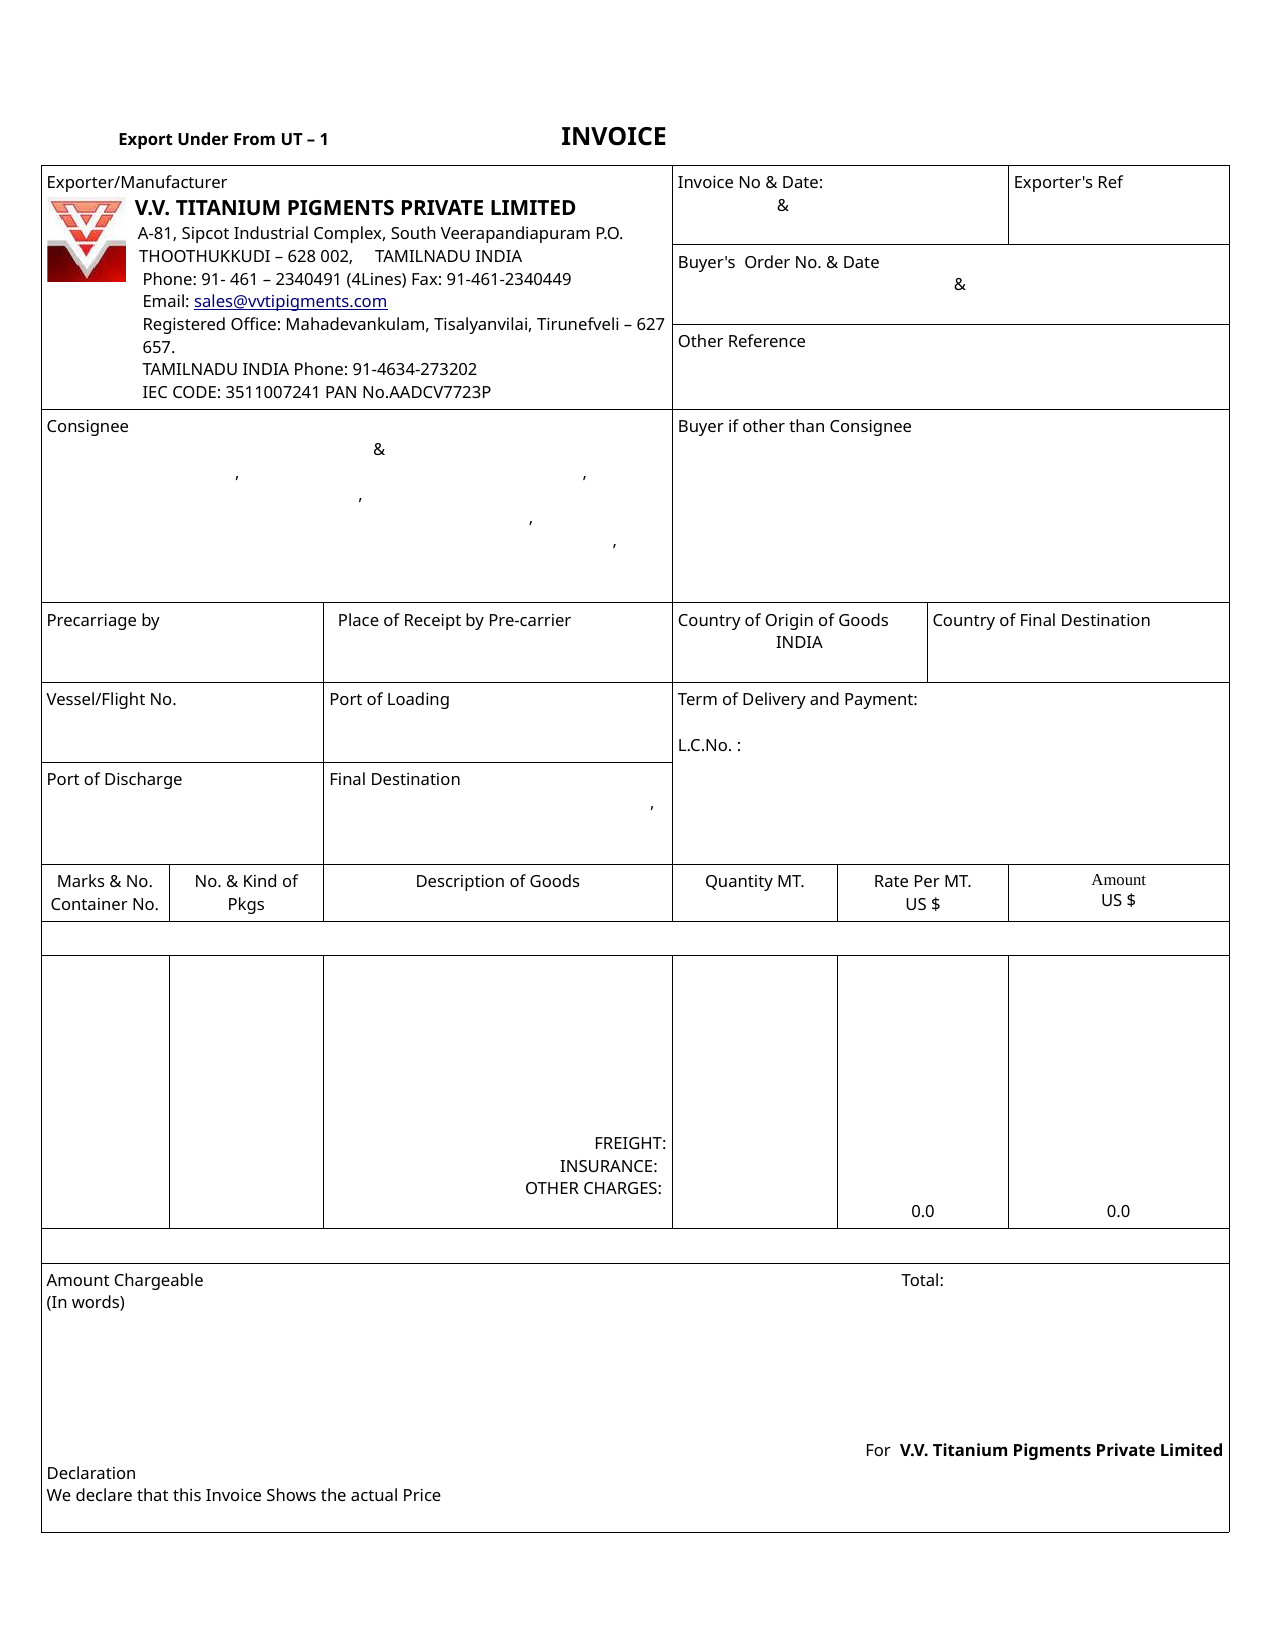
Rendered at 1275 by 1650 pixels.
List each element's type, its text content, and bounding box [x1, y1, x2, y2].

table_cell Buyer if other than Consignee <get_buyer(o)> [673, 410, 1229, 602]
table_cell <line.name or ''> [324, 956, 672, 1126]
table_cell [42, 1126, 169, 1228]
table_cell </for> [42, 1229, 1229, 1262]
table_cell [673, 1126, 837, 1228]
table_cell FREIGHT: INSURANCE: OTHER CHARGES: [324, 1126, 672, 1228]
table_cell <get_qty_bags(line.quantity, line.uos_id and line.uos_id.name or False, o.invoice_type)> [170, 956, 323, 1126]
table_cell Precarriage by <get_pre(o.pre_carriage_by or '') > [42, 603, 323, 682]
table_cell Other Reference [673, 325, 1229, 409]
table_cell Port of Loading <o.port_of_loading_id and o.port_of_loading_id.name or ''> [324, 683, 672, 762]
table_cell Amount US $ [1009, 865, 1229, 921]
table_cell Term of Delivery and Payment:<o.payment_term and o.payment_term.name or ''> L.C.No. : [673, 683, 1229, 864]
table_cell <for each="line in o.invoice_line"> [42, 922, 1229, 955]
table_cell Final Destination <o.cons_loca and o.cons_loca.city or ''>, <o.cons_loca and o.cons_loca.country_id.name or ''> [324, 763, 672, 864]
table_cell <o.mark_container_no or ''> [42, 956, 169, 1126]
table_cell Consignee <o.partner_id and o.partner_id.name or ''> & <o.partner_id and o.partner_id.street or ''>, <o.partner_id and o.partner_id.street2 or ''>, <o.partner_id and o.partner_id.city or ''>, <o.partner_id and (o.partner_id.state_id and o.partner_id.state_id.name or '') or ''>, <o.partner_id and (o.partner_id.country_id and o.partner_id.country_id.name or '') or ''>, <o.partner_id.zip or ''> [42, 410, 672, 602]
table_cell Rate Per MT. US $ [838, 865, 1008, 921]
table_cell <line.price_unit or ''> [838, 956, 1008, 1126]
picture [47, 197, 126, 282]
table_cell No. & Kind of Pkgs [170, 865, 323, 921]
table_cell For V.V. Titanium Pigments Private Limited Declaration We declare that this Invoice Shows the actual Price of the goods described and that all particulars are true and correct Authorised Signatory [42, 1365, 1229, 1532]
table_header Invoice No & Date: <o.number> & <get_date(o.date_invoice)> [673, 166, 1008, 244]
table_cell Country of Origin of Goods INDIA [673, 603, 927, 682]
table_cell <get_total_amount(o.invoice_line, o.insurance)> [1008, 1264, 1229, 1365]
table_cell Country of Final Destination <o.cons_loca and o.cons_loca.country_id.name or ''> [928, 603, 1229, 682]
table_header Exporter's Ref [1009, 166, 1229, 244]
table_cell <round(line.freight/line.quantity,2)> <o.insurance> 0.0 [838, 1126, 1008, 1228]
table_cell Place of Receipt by Pre-carrier [324, 603, 672, 682]
table_cell Amount Chargeable (In words) <amount_to_text(get_total_amount(o.invoice_line, o.insurance))> [42, 1264, 837, 1365]
table_cell Vessel/Flight No. <o.vessel_flight_no or ''> [42, 683, 323, 762]
table_cell <get_qty_mt(line.quantity, line.uos_id and line.uos_id.name or False, o.invoice_type)> [673, 956, 837, 1126]
table_header Exporter/Manufacturer V.V. TITANIUM PIGMENTS PRIVATE LIMITED A-81, Sipcot Industrial Complex, South Veerapandiapuram P.O. THOOTHUKKUDI – 628 002, TAMILNADU INDIA Phone: 91- 461 – 2340491 (4Lines) Fax: 91-461-2340449 Email: sales@vvtipigments.com Registered Office: Mahadevankulam, Tisalyanvilai, Tirunefveli – 627 657. TAMILNADU INDIA Phone: 91-4634-273202 IEC CODE: 3511007241 PAN No.AADCV7723P [42, 166, 672, 409]
table_cell Total: <get_total(o.invoice_line, o.insurance)> [838, 1264, 1008, 1365]
table_cell Marks & No. Container No. [42, 865, 169, 921]
table_cell <line.price_subtotal or ''> [1009, 956, 1229, 1126]
table_cell Description of Goods [324, 865, 672, 921]
text Export Under From UT – 1 INVOICE [118, 118, 1157, 152]
table_cell [170, 1126, 323, 1228]
table_cell Quantity MT. [673, 865, 837, 921]
table_cell <line.freight> <round(o.insurance*line.quantity,2)> 0.0 [1009, 1126, 1229, 1228]
table_cell Port of Discharge <o.port_of_discharge_id and o.port_of_discharge_id.name or ''> [42, 763, 323, 864]
table_cell Buyer's Order No. & Date <o.sale_id and o.sale_id.name or ''> & <o.sale_id and get_date(o.sale_id.po_date) or ''> [673, 245, 1229, 324]
